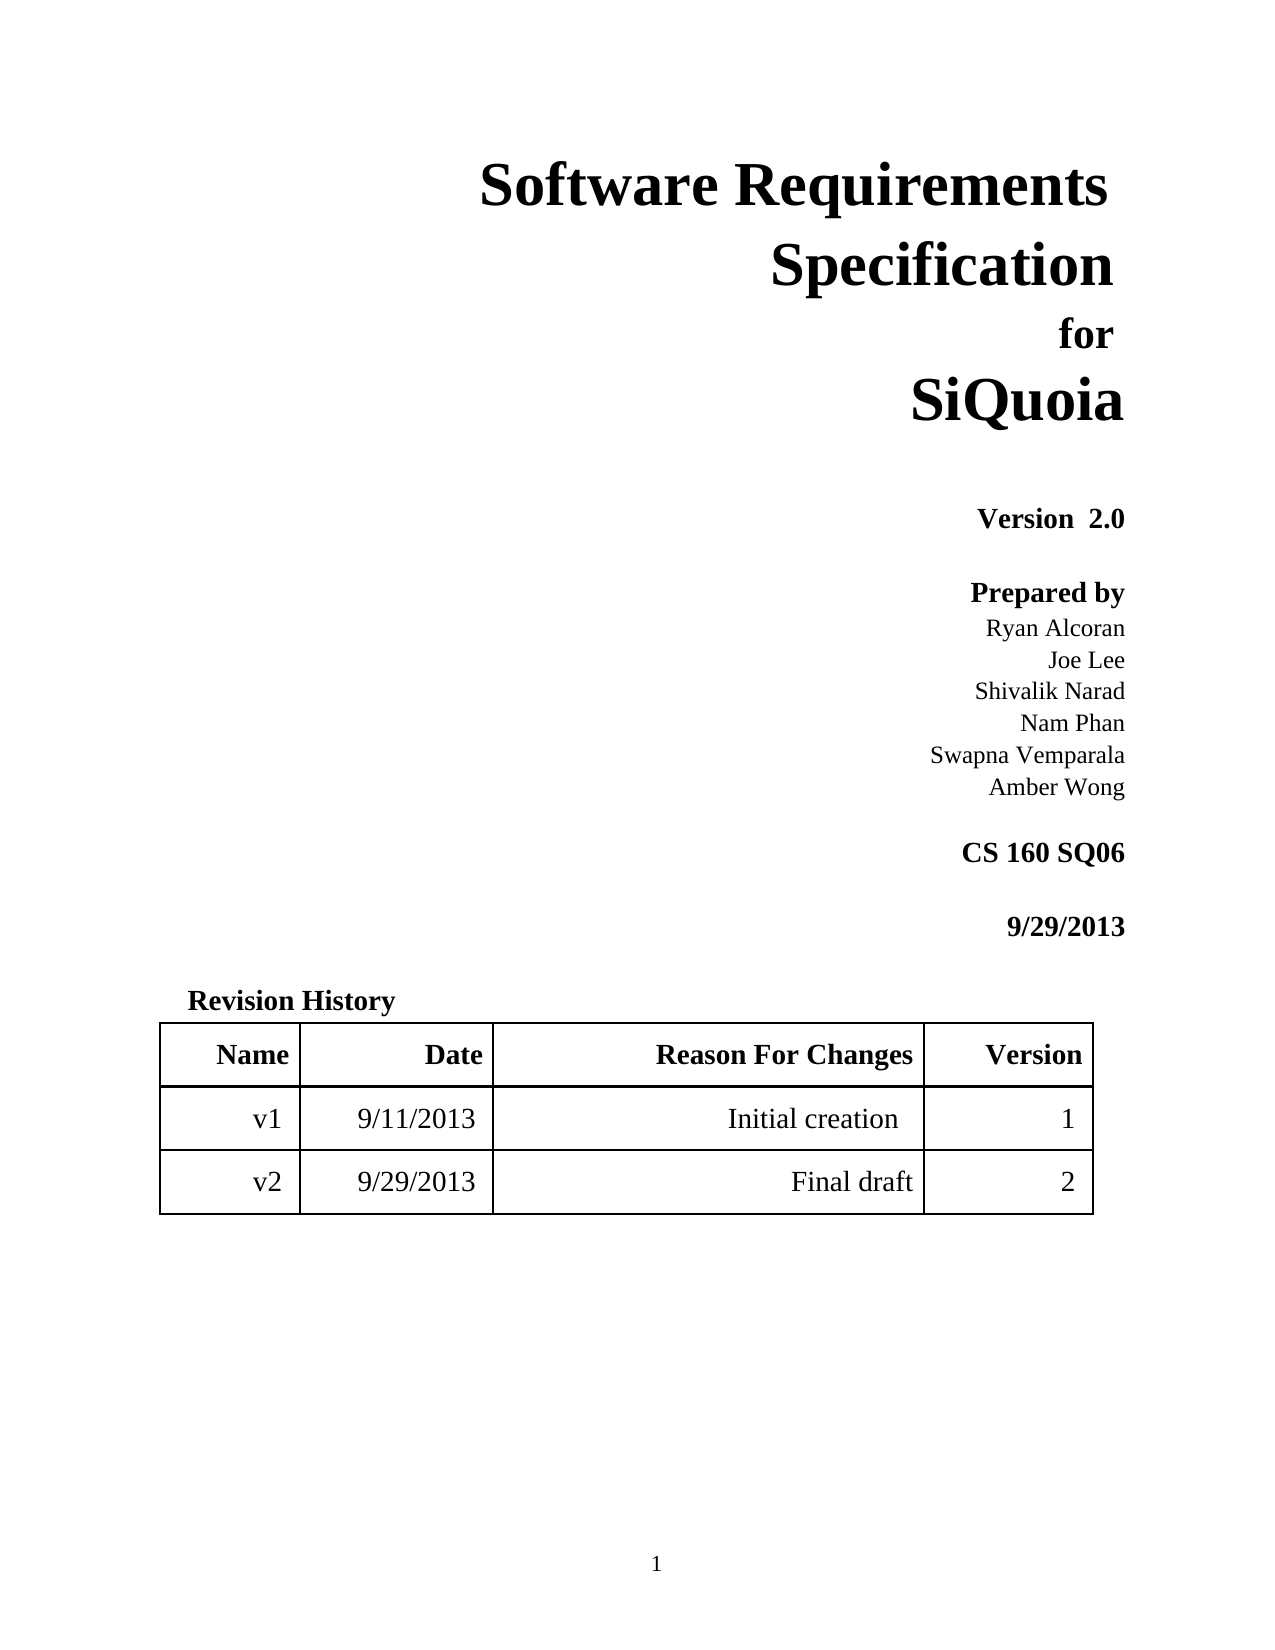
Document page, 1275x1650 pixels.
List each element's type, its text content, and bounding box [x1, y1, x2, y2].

title for [187, 309, 1125, 358]
text Revision History [187, 985, 1125, 1017]
text Swapna Vemparala [187, 741, 1125, 769]
table_cell 2 [925, 1151, 1092, 1212]
table_cell 9/11/2013 [301, 1088, 492, 1149]
text Amber Wong [187, 773, 1125, 801]
text Joe Lee [187, 646, 1125, 673]
text Ryan Alcoran [187, 614, 1125, 642]
text 9/29/2013 [187, 911, 1125, 943]
table_header Name [161, 1024, 299, 1085]
table_cell v1 [161, 1088, 299, 1149]
table_header Reason For Changes [494, 1024, 923, 1085]
text Nam Phan [187, 709, 1125, 737]
text Prepared by [187, 577, 1125, 609]
table_cell 1 [925, 1088, 1092, 1149]
table_header Date [301, 1024, 492, 1085]
table_cell v2 [161, 1151, 299, 1212]
title Software Requirements [187, 150, 1125, 219]
text CS 160 SQ06 [187, 836, 1125, 869]
title Specification [187, 229, 1125, 299]
text Version 2.0 [187, 503, 1125, 535]
text Shivalik Narad [187, 677, 1125, 705]
table_cell 9/29/2013 [301, 1151, 492, 1212]
table_cell Initial creation [494, 1088, 923, 1149]
table_cell Final draft [494, 1151, 923, 1212]
table_header Version [925, 1024, 1092, 1085]
title SiQuoia [187, 365, 1125, 434]
